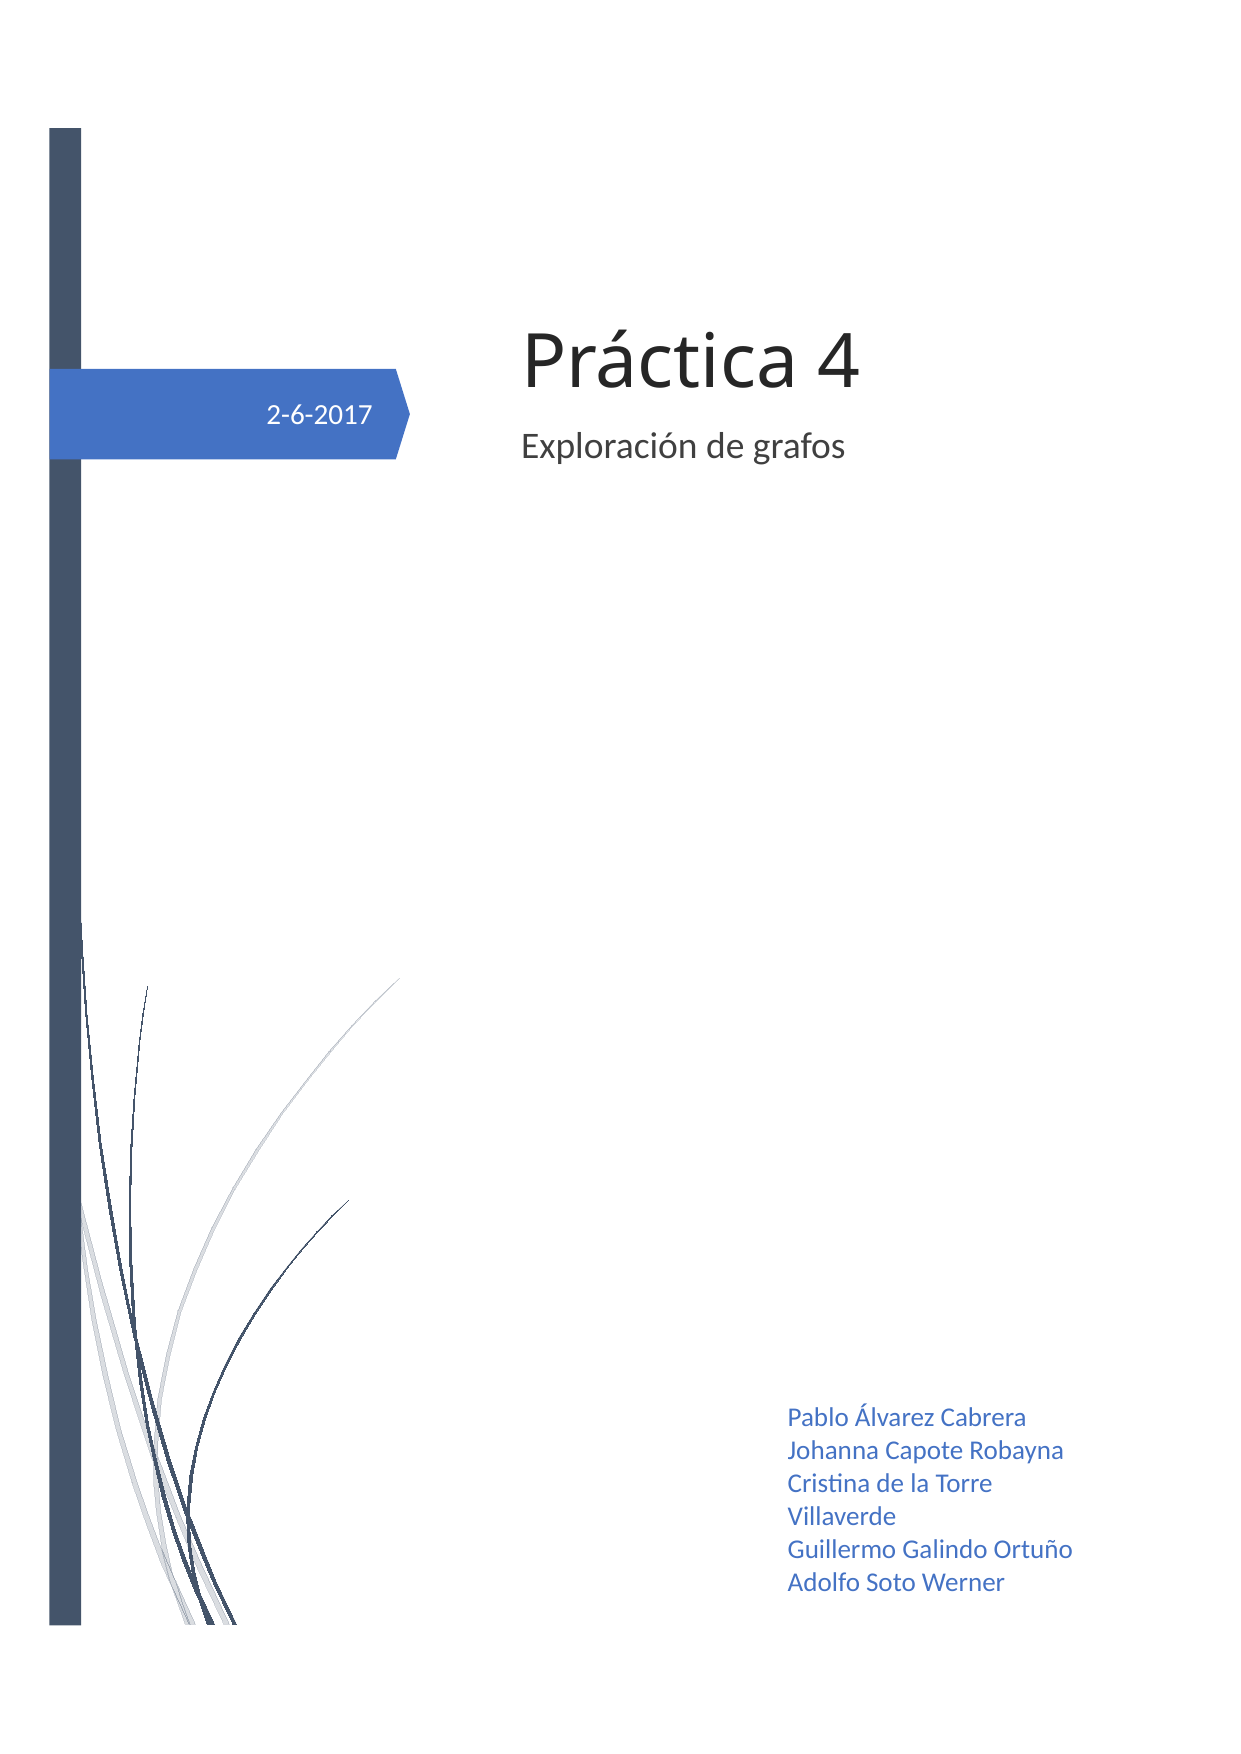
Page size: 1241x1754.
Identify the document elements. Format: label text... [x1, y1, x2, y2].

text Pablo Álvarez Cabrera [787, 1400, 1101, 1433]
text Adolfo Soto Werner [787, 1565, 1101, 1598]
text Práctica 4 [521, 307, 1092, 409]
text Exploración de grafos [521, 422, 1092, 467]
text Guillermo Galindo Ortuño [787, 1532, 1101, 1565]
text Johanna Capote Robayna [787, 1433, 1101, 1466]
text Cristina de la Torre Villaverde [787, 1466, 1101, 1532]
